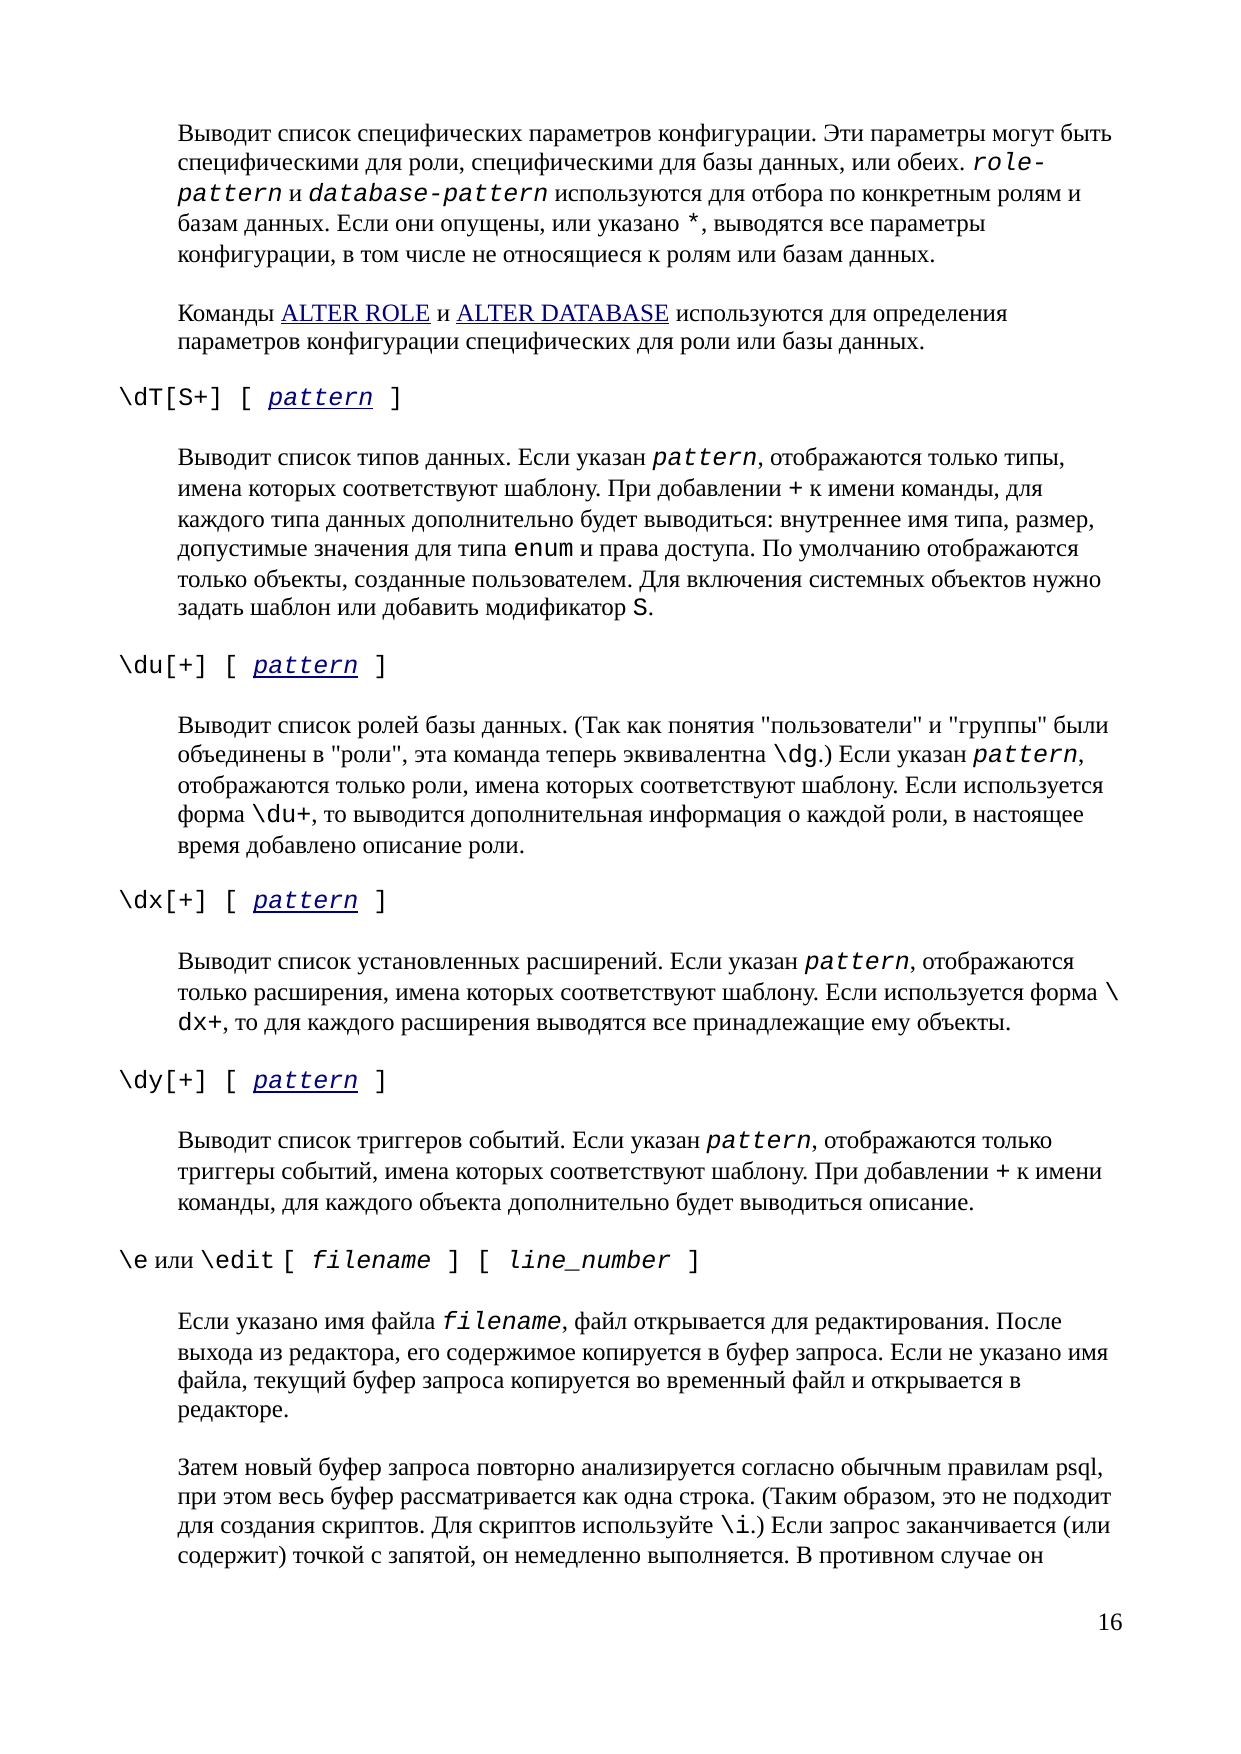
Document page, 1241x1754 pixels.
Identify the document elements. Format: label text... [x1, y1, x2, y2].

list Выводит список триггеров событий. Если указан pattern, отображаются только триггеры событий, имена которых соответствуют шаблону. При добавлении + к имени команды, для каждого объекта дополнительно будет выводиться описание. [177, 1126, 1122, 1216]
list Команды ALTER ROLE и ALTER DATABASE используются для определения параметров конфигурации специфических для роли или базы данных. [177, 298, 1122, 355]
list Если указано имя файла filename, файл открывается для редактирования. После выхода из редактора, его содержимое копируется в буфер запроса. Если не указано имя файла, текущий буфер запроса копируется во временный файл и открывается в редакторе. [177, 1306, 1122, 1423]
subtitle \dT[S+] [ pattern ] [118, 384, 1122, 413]
subtitle \dy[+] [ pattern ] [118, 1068, 1122, 1096]
list Выводит список типов данных. Если указан pattern, отображаются только типы, имена которых соответствуют шаблону. При добавлении + к имени команды, для каждого типа данных дополнительно будет выводиться: внутреннее имя типа, размер, допустимые значения для типа enum и права доступа. По умолчанию отображаются только объекты, созданные пользователем. Для включения системных объектов нужно задать шаблон или добавить модификатор S. [177, 442, 1122, 623]
subtitle \e или \edit [ filename ] [ line_number ] [118, 1245, 1122, 1276]
subtitle \du[+] [ pattern ] [118, 653, 1122, 681]
list Выводит список специфических параметров конфигурации. Эти параметры могут быть специфическими для роли, специфическими для базы данных, или обеих. role-pattern и database-pattern используются для отбора по конкретным ролям и базам данных. Если они опущены, или указано *, выводятся все параметры конфигурации, в том числе не относящиеся к ролям или базам данных. [177, 118, 1122, 268]
list Затем новый буфер запроса повторно анализируется согласно обычным правилам psql, при этом весь буфер рассматривается как одна строка. (Таким образом, это не подходит для создания скриптов. Для скриптов используйте \i.) Если запрос заканчивается (или содержит) точкой с запятой, он немедленно выполняется. В противном случае он [177, 1452, 1122, 1569]
list Выводит список ролей базы данных. (Так как понятия "пользователи" и "группы" были объединены в "роли", эта команда теперь эквивалентна \dg.) Если указан pattern, отображаются только роли, имена которых соответствуют шаблону. Если используется форма \du+, то выводится дополнительная информация о каждой роли, в настоящее время добавлено описание роли. [177, 711, 1122, 858]
list Выводит список установленных расширений. Если указан pattern, отображаются только расширения, имена которых соответствуют шаблону. Если используется форма \dx+, то для каждого расширения выводятся все принадлежащие ему объекты. [177, 946, 1122, 1038]
subtitle \dx[+] [ pattern ] [118, 888, 1122, 916]
